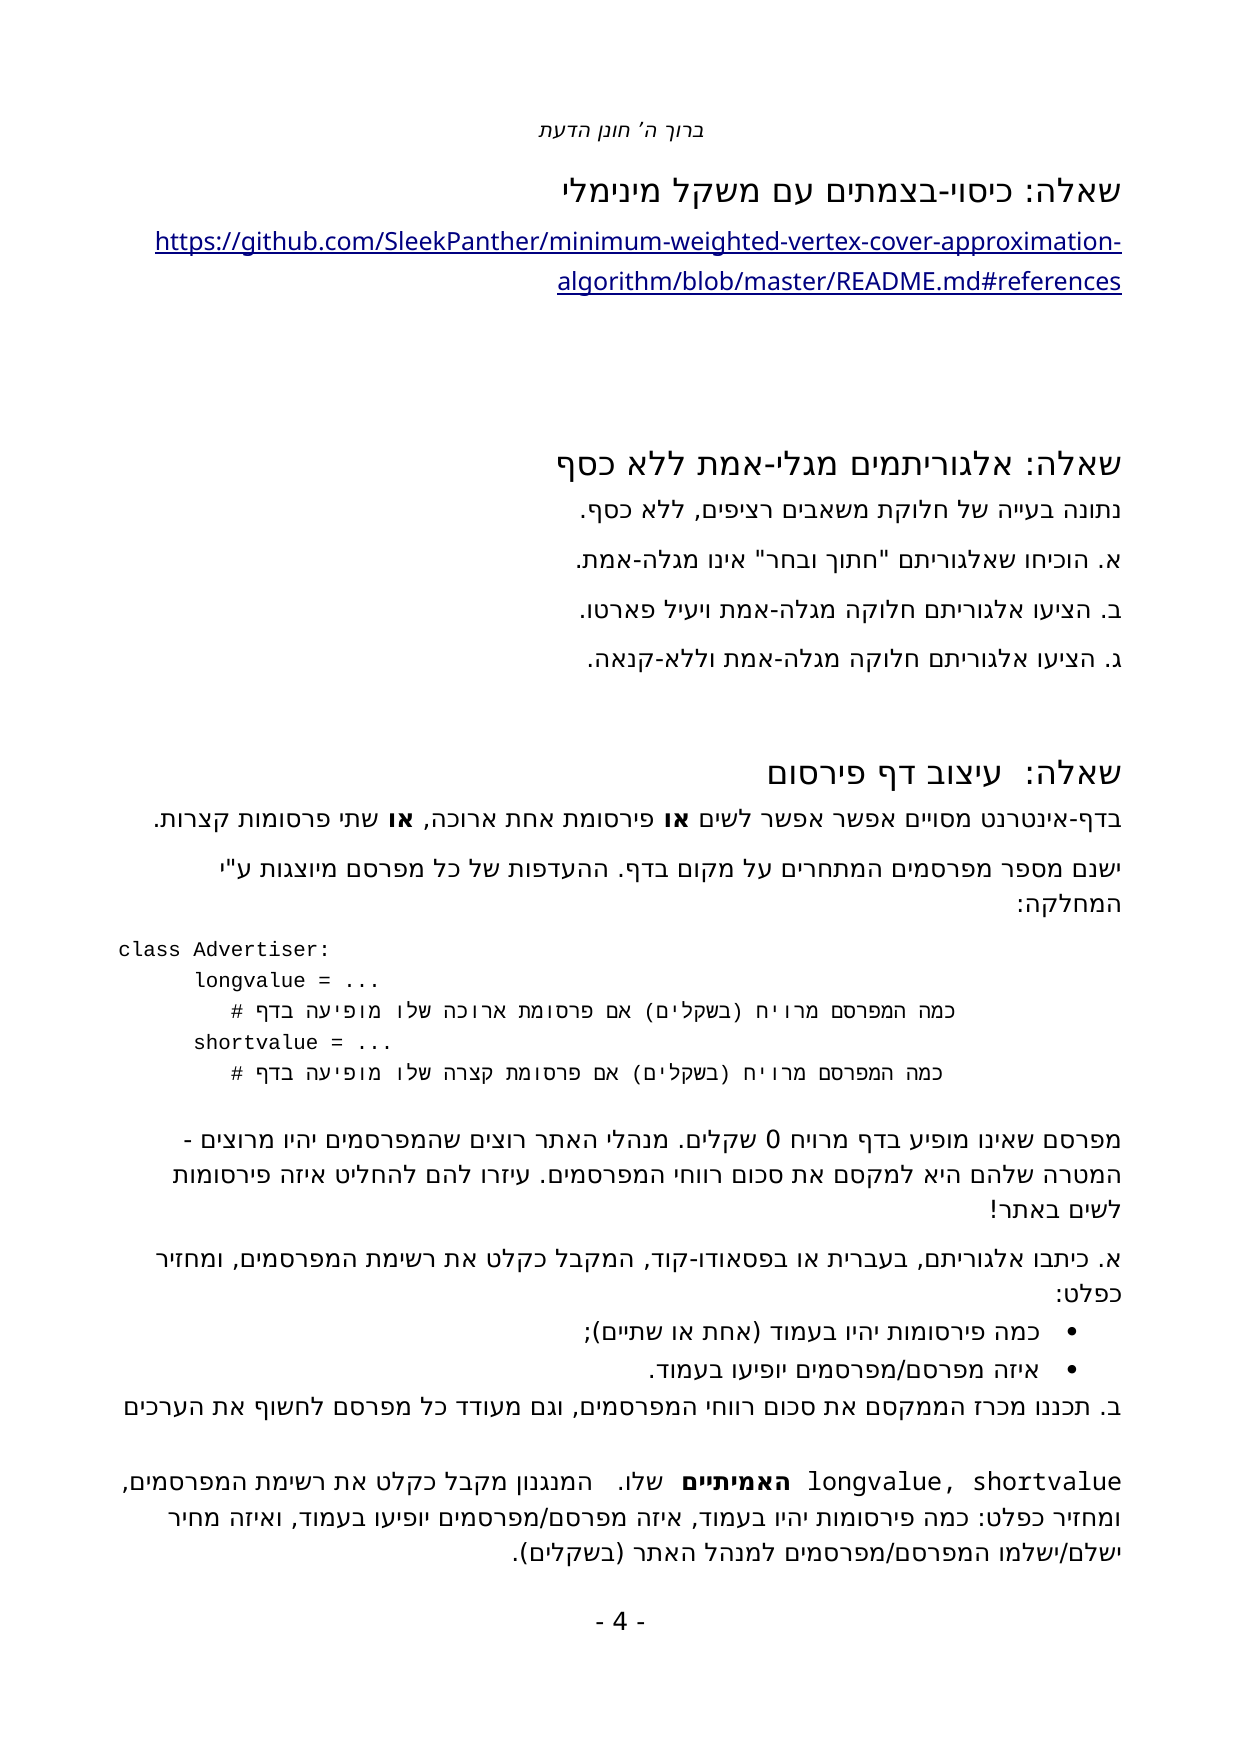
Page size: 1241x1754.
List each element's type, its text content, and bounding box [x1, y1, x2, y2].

text ב. הציעו אלגוריתם חלוקה מגלה-אמת ויעיל פארטו. [118, 595, 1122, 624]
text longvalue = ... [118, 970, 1122, 993]
text shortvalue = ... [118, 1032, 1122, 1055]
subtitle שאלה: כיסוי-בצמתים עם משקל מינימלי [118, 172, 1122, 211]
text https://github.com/SleekPanther/minimum-weighted-vertex-cover-approximation-algorithm/blob/master/README.md#references [118, 223, 1122, 298]
list כמה פירסומות יהיו בעמוד (אחת או שתיים); [118, 1317, 1078, 1346]
text class Advertiser: [118, 939, 1122, 962]
text # כמה המפרסם מרויח (בשקלים) אם פרסומת ארוכה שלו מופיעה בדף [118, 1001, 1122, 1024]
list איזה מפרסם/מפרסמים יופיעו בעמוד. [118, 1355, 1078, 1384]
subtitle שאלה: עיצוב דף פירסום [118, 753, 1122, 792]
text מפרסם שאינו מופיע בדף מרויח 0 שקלים. מנהלי האתר רוצים שהמפרסמים יהיו מרוצים - המטרה שלהם היא למקסם את סכום רווחי המפרסמים. עיזרו להם להחליט איזה פירסומות לשים באתר! [118, 1125, 1122, 1224]
text א. כיתבו אלגוריתם, בעברית או בפסאודו-קוד, המקבל כקלט את רשימת המפרסמים, ומחזיר כפלט: [118, 1244, 1122, 1309]
text א. הוכיחו שאלגוריתם "חתוך ובחר" אינו מגלה-אמת. [118, 545, 1122, 574]
text בדף-אינטרנט מסויים אפשר אפשר לשים או פירסומת אחת ארוכה, או שתי פרסומות קצרות. [118, 804, 1122, 834]
subtitle שאלה: אלגוריתמים מגלי-אמת ללא כסף [118, 444, 1122, 483]
text # כמה המפרסם מרויח (בשקלים) אם פרסומת קצרה שלו מופיעה בדף [118, 1063, 1122, 1086]
text ישנם מספר מפרסמים המתחרים על מקום בדף. ההעדפות של כל מפרסם מיוצגות ע"י המחלקה: [118, 854, 1122, 918]
text ג. הציעו אלגוריתם חלוקה מגלה-אמת וללא-קנאה. [118, 644, 1122, 674]
text נתונה בעייה של חלוקת משאבים רציפים, ללא כסף. [118, 496, 1122, 525]
text ב. תכננו מכרז הממקסם את סכום רווחי המפרסמים, וגם מעודד כל מפרסם לחשוף את הערכים longvalue, shortvalue האמיתיים שלו. המנגנון מקבל כקלט את רשימת המפרסמים, ומחזיר כפלט: כמה פירסומות יהיו בעמוד, איזה מפרסם/מפרסמים יופיעו בעמוד, ואיזה מחיר ישלם/ישלמו המפרסם/מפרסמים למנהל האתר (בשקלים). [118, 1393, 1122, 1568]
